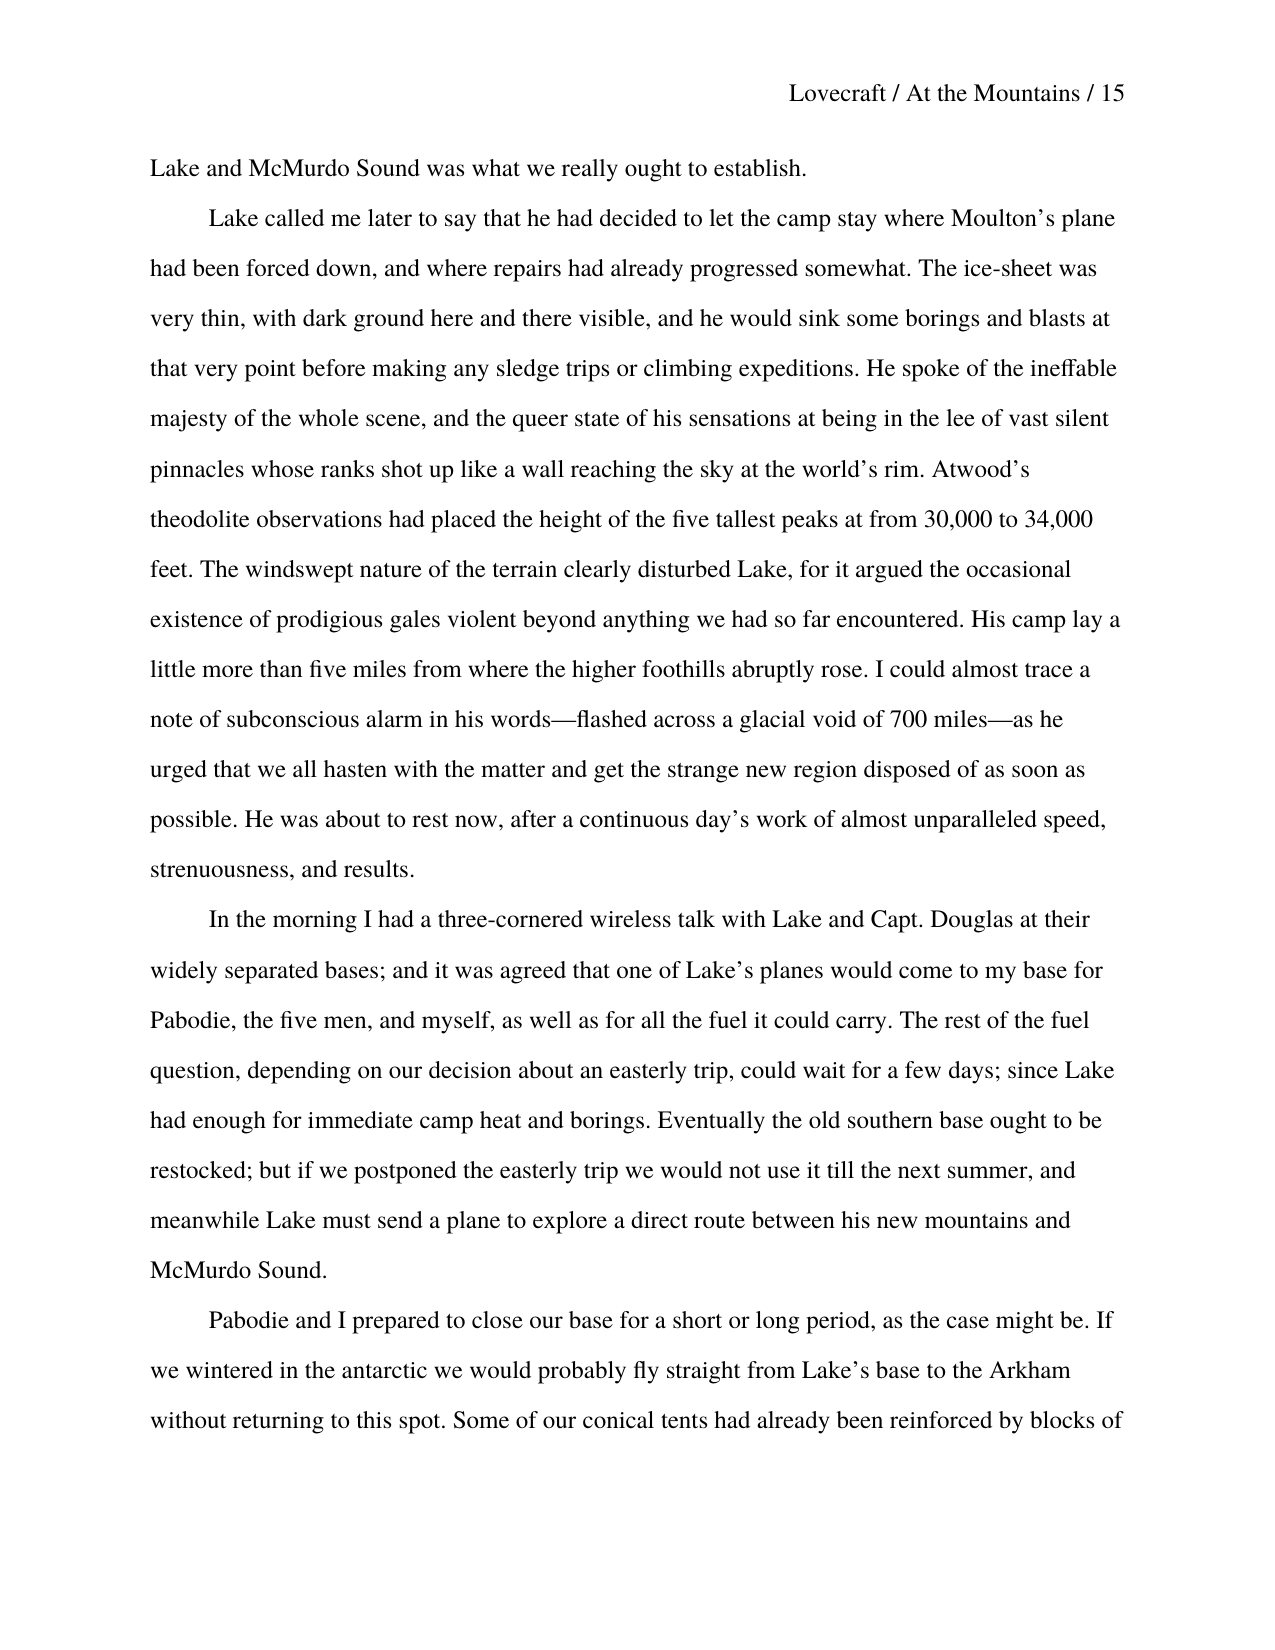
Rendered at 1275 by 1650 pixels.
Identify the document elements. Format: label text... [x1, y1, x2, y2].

text Pabodie and I prepared to close our base for a short or long period, as the case might be. If we wintered in the antarctic we would probably fly straight from Lake’s base to the Arkham without returning to this spot. Some of our conical tents had already been reinforced by blocks of [150, 1302, 1125, 1436]
text In the morning I had a three-cornered wireless talk with Lake and Capt. Douglas at their widely separated bases; and it was agreed that one of Lake’s planes would come to my base for Pabodie, the five men, and myself, as well as for all the fuel it could carry. The rest of the fuel question, depending on our decision about an easterly trip, could wait for a few days; since Lake had enough for immediate camp heat and borings. Eventually the old southern base ought to be restocked; but if we postponed the easterly trip we would not use it till the next summer, and meanwhile Lake must send a plane to explore a direct route between his new mountains and McMurdo Sound. [150, 902, 1125, 1286]
text Lake and McMurdo Sound was what we really ought to establish. [150, 150, 1125, 183]
text Lake called me later to say that he had decided to let the camp stay where Moulton’s plane had been forced down, and where repairs had already progressed somewhat. The ice-sheet was very thin, with dark ground here and there visible, and he would sink some borings and blasts at that very point before making any sledge trips or climbing expeditions. He spoke of the ineffable majesty of the whole scene, and the queer state of his sensations at being in the lee of vast silent pinnacles whose ranks shot up like a wall reaching the sky at the world’s rim. Atwood’s theodolite observations had placed the height of the five tallest peaks at from 30,000 to 34,000 feet. The windswept nature of the terrain clearly disturbed Lake, for it argued the occasional existence of prodigious gales violent beyond anything we had so far encountered. His camp lay a little more than five miles from where the higher foothills abruptly rose. I could almost trace a note of subconscious alarm in his words—flashed across a glacial void of 700 miles—as he urged that we all hasten with the matter and get the strange new region disposed of as soon as possible. He was about to rest now, after a continuous day’s work of almost unparalleled speed, strenuousness, and results. [150, 200, 1125, 885]
